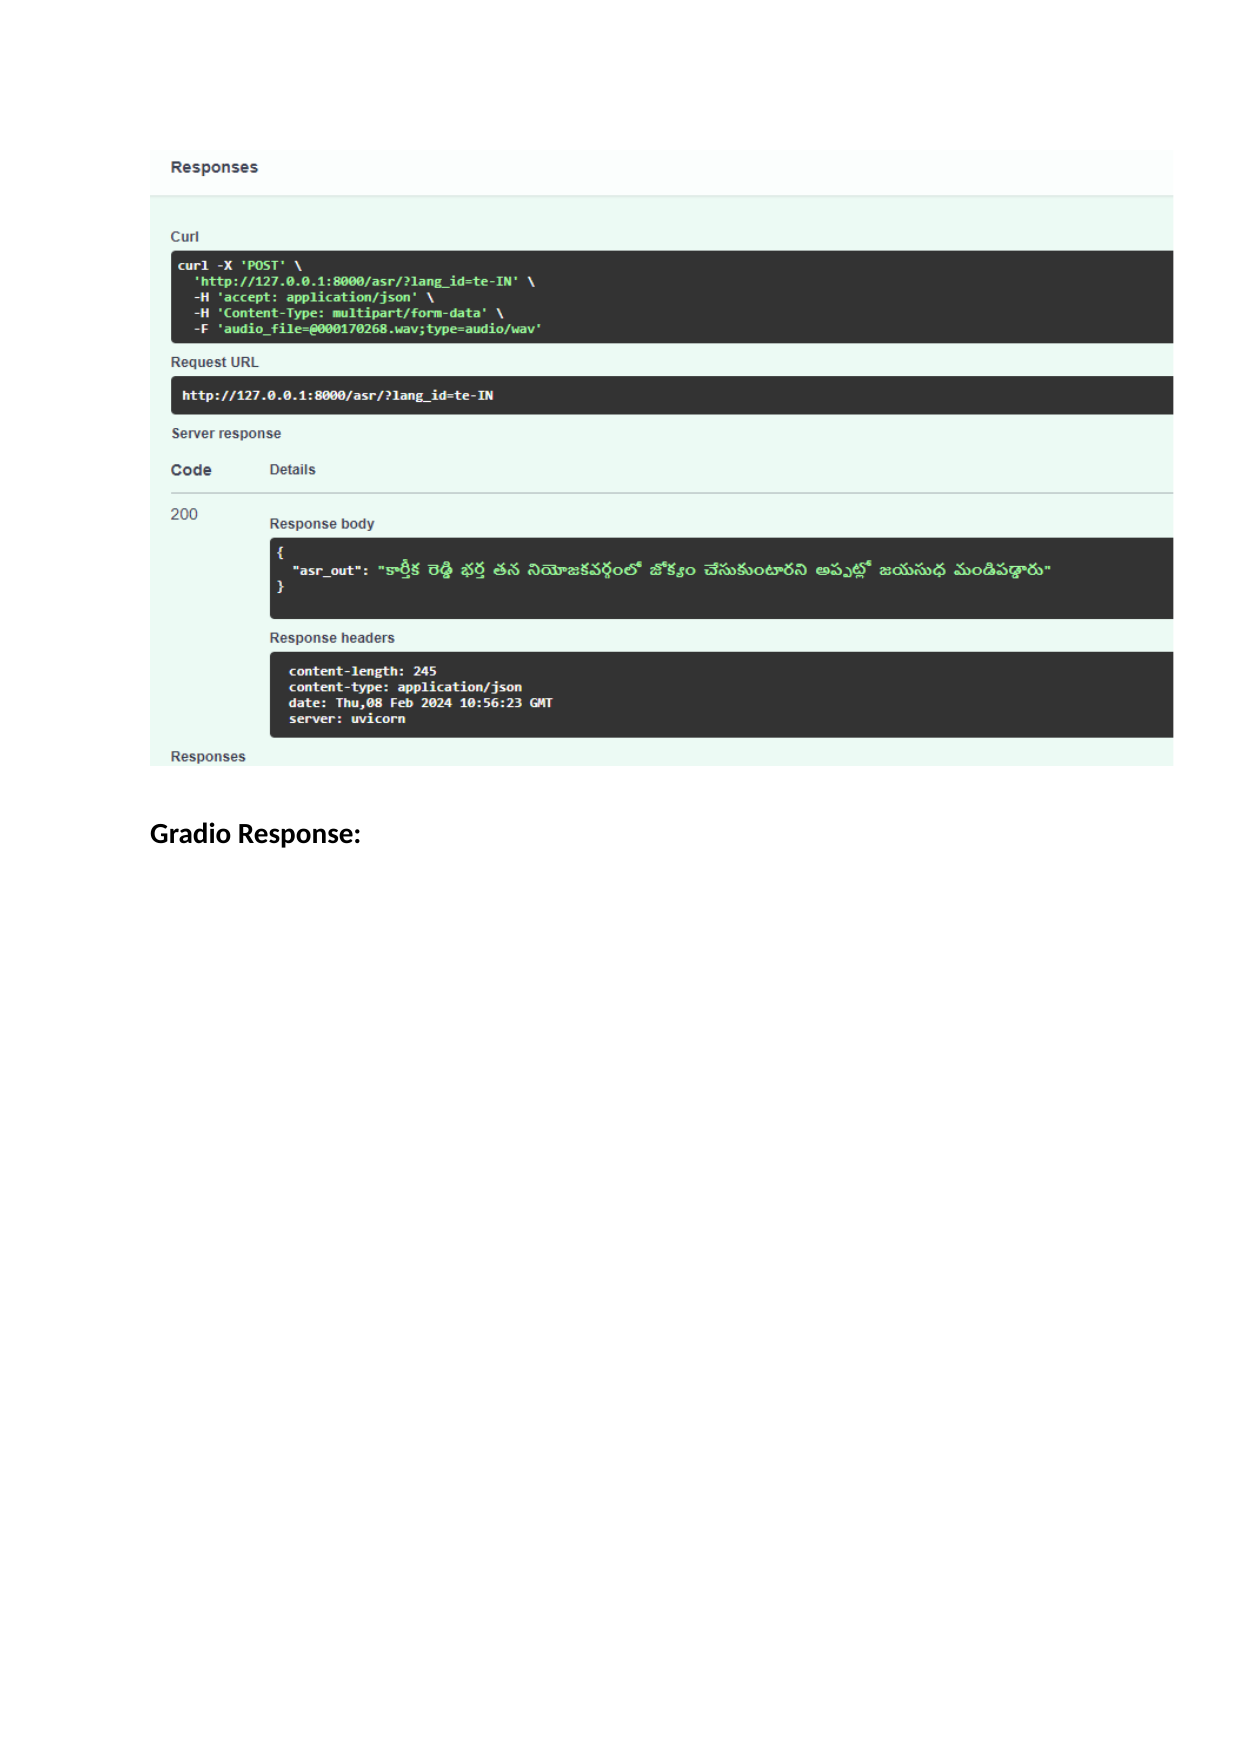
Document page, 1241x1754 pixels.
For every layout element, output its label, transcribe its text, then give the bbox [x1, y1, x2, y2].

text Gradio Response: [150, 816, 1090, 851]
